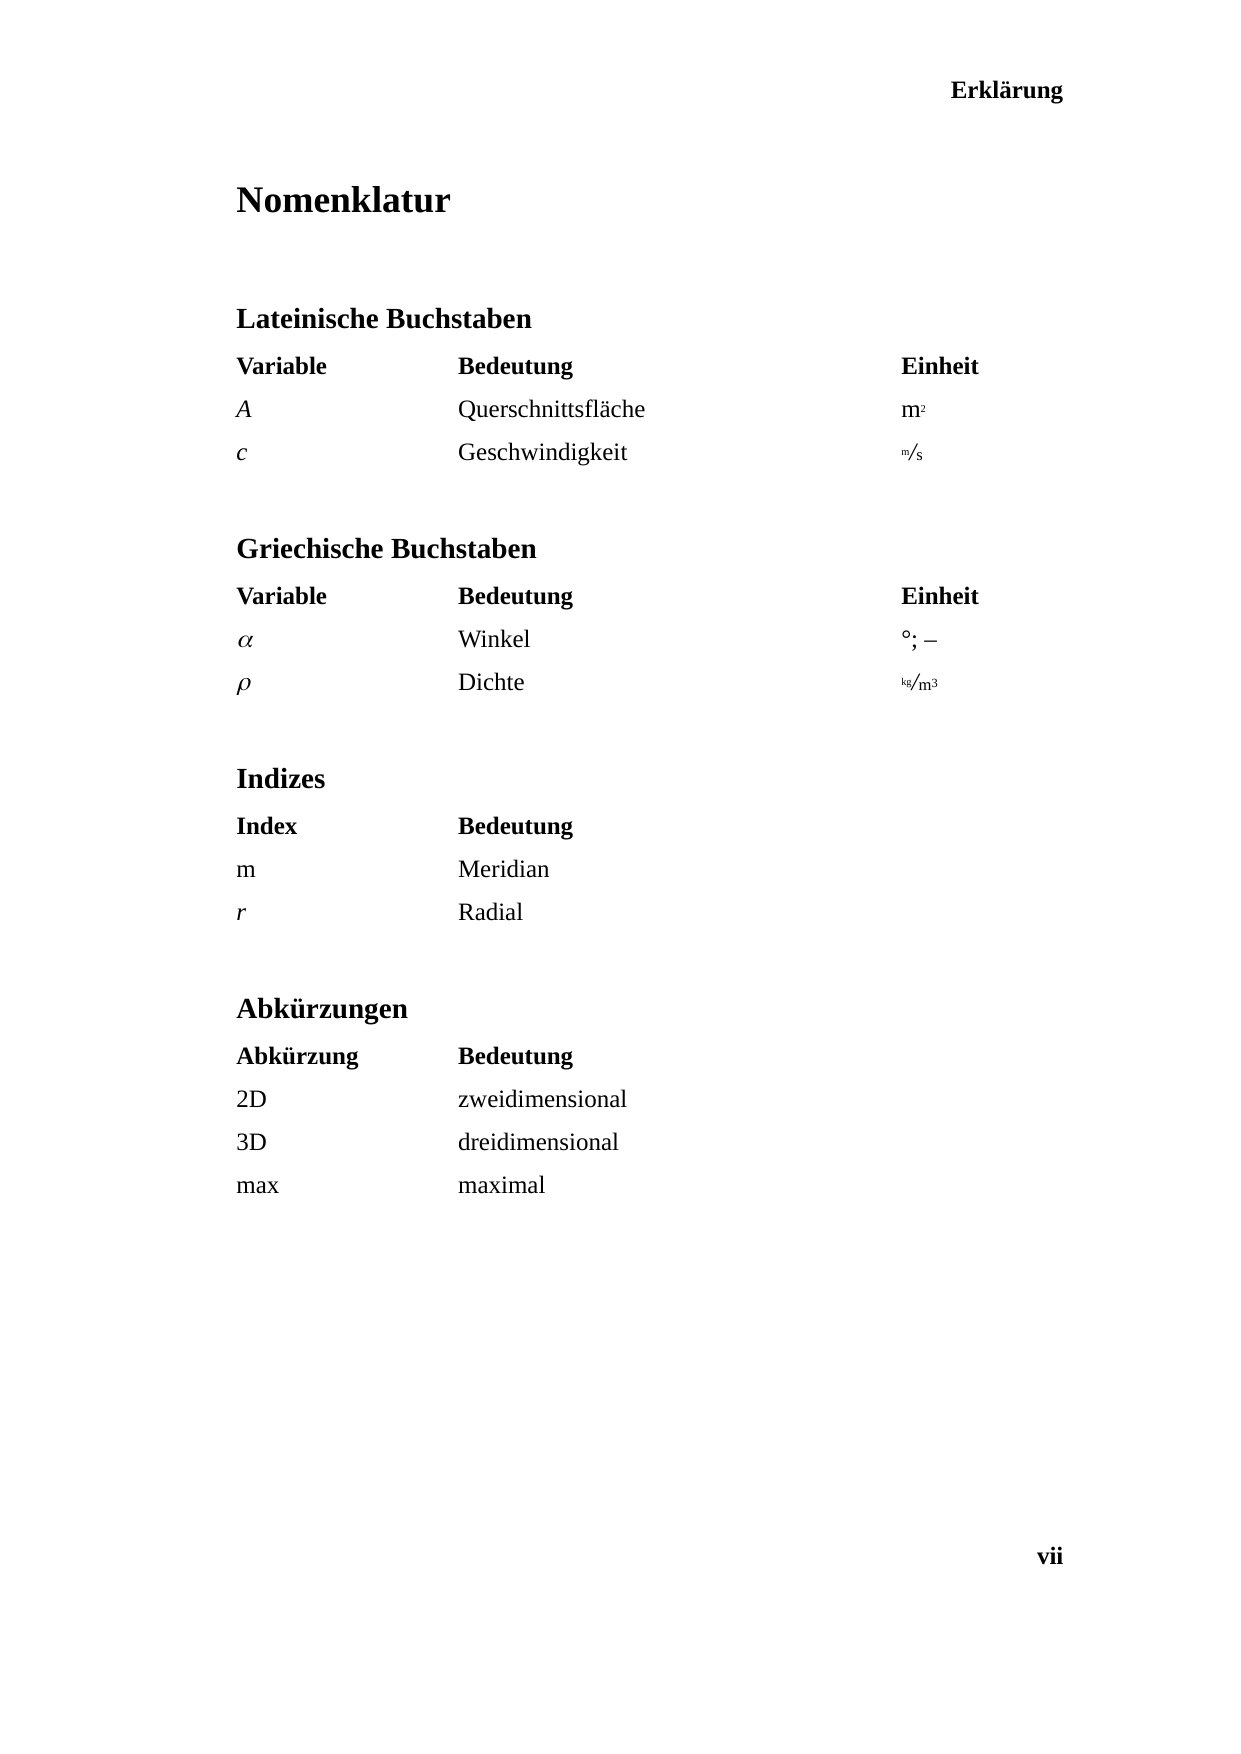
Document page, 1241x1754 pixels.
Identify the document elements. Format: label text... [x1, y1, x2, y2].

text Variable Bedeutung Einheit [236, 581, 1063, 610]
text Abkürzung Bedeutung [236, 1041, 1063, 1070]
text max maximal [236, 1171, 1063, 1199]
text m Meridian [236, 854, 1063, 883]
text Lateinische Buchstaben [236, 301, 1063, 334]
text A Querschnittsfläche m2 [236, 394, 1063, 423]
text Variable Bedeutung Einheit [236, 351, 1063, 380]
text Nomenklatur [236, 177, 1063, 220]
text Griechische Buchstaben [236, 531, 1063, 564]
text 2D zweidimensional [236, 1084, 1063, 1113]
text Abkürzungen [236, 991, 1063, 1024]
text 3D dreidimensional [236, 1127, 1063, 1156]
text  Winkel °; – [236, 624, 1063, 653]
text  Dichte kg/m3 [236, 667, 1063, 696]
text Index Bedeutung [236, 811, 1063, 840]
text r Radial [236, 897, 1063, 926]
text c Geschwindigkeit m/s [236, 437, 1063, 466]
text Indizes [236, 761, 1063, 794]
